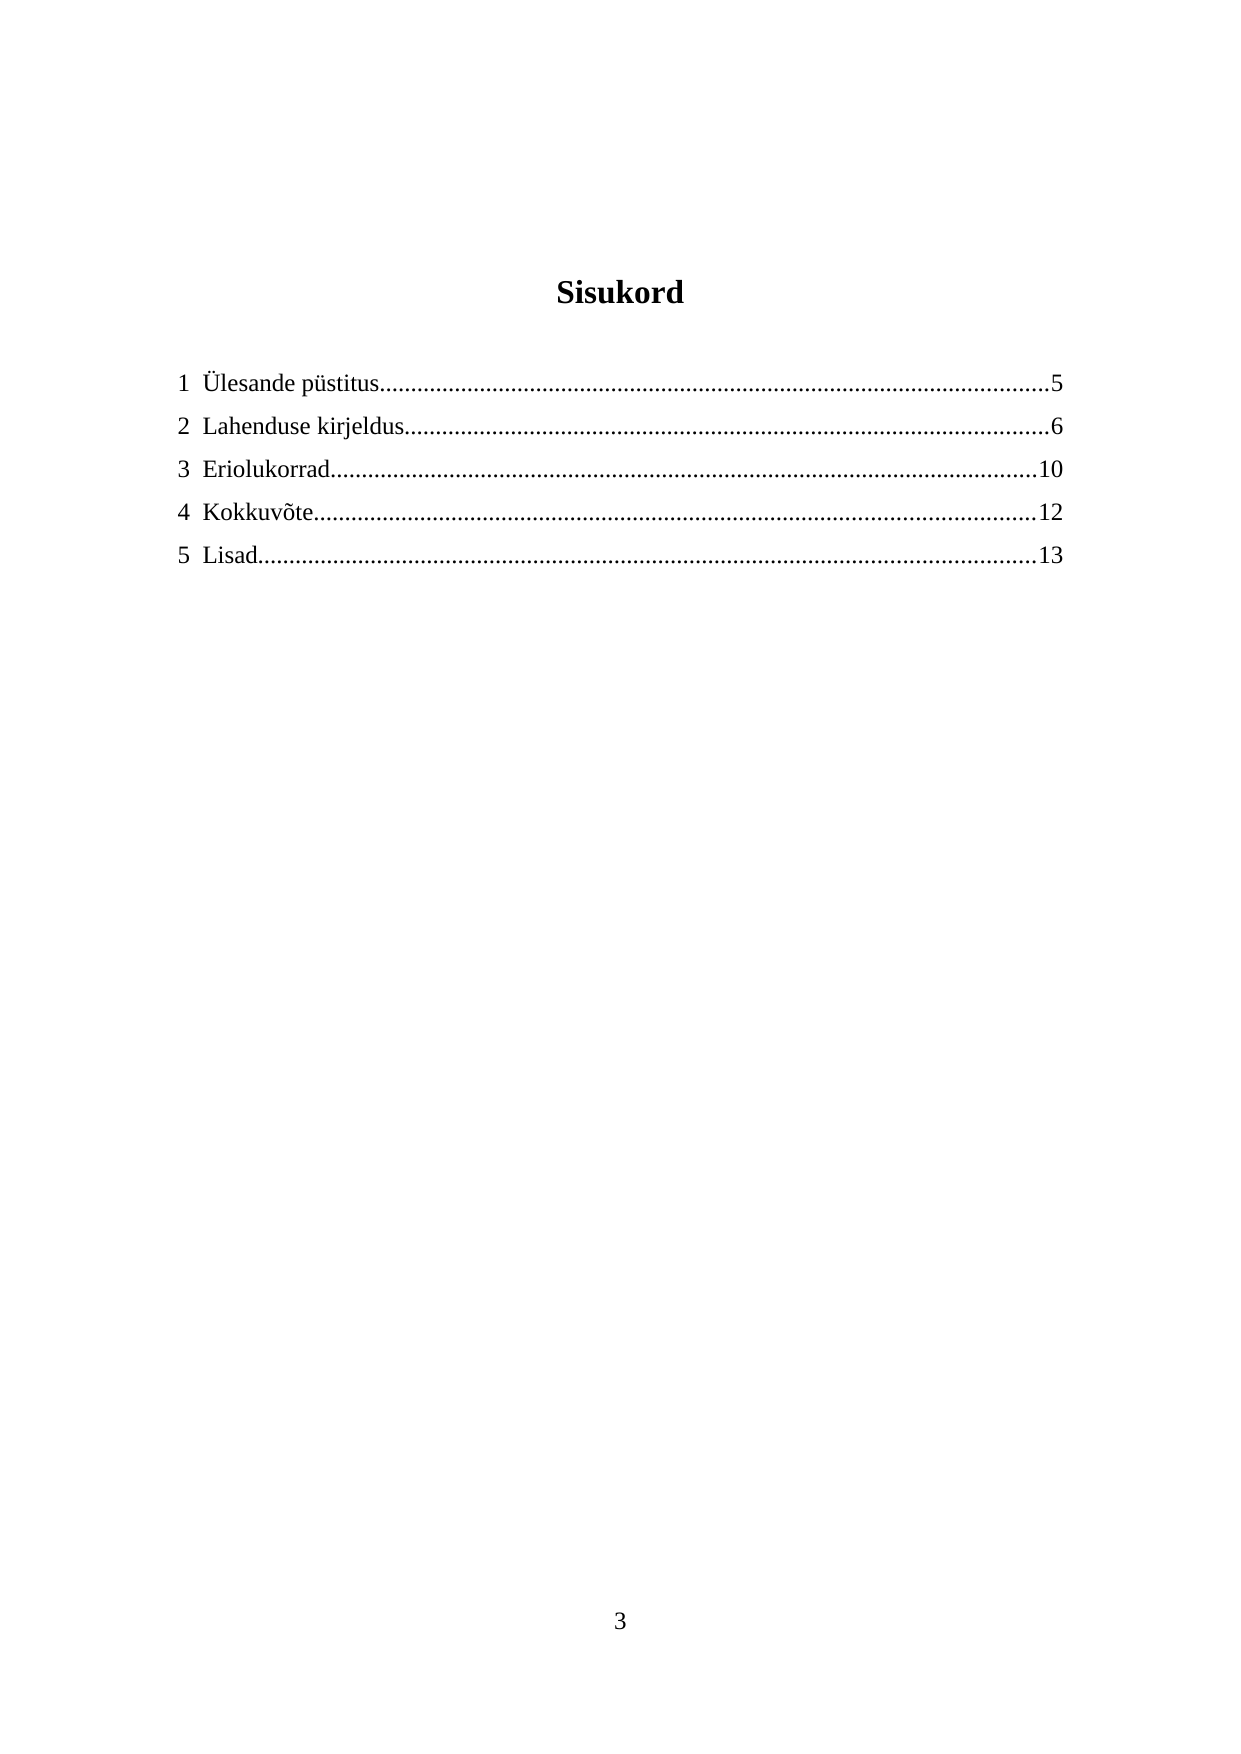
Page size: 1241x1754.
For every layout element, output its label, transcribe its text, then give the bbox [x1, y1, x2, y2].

text 3 Eriolukorrad 10 [177, 454, 1063, 483]
subtitle Sisukord [177, 273, 1063, 311]
text 4 Kokkuvõte 12 [177, 497, 1063, 526]
text 2 Lahenduse kirjeldus 6 [177, 411, 1063, 440]
text 5 Lisad 13 [177, 541, 1063, 569]
text 1 Ülesande püstitus 5 [177, 368, 1063, 397]
